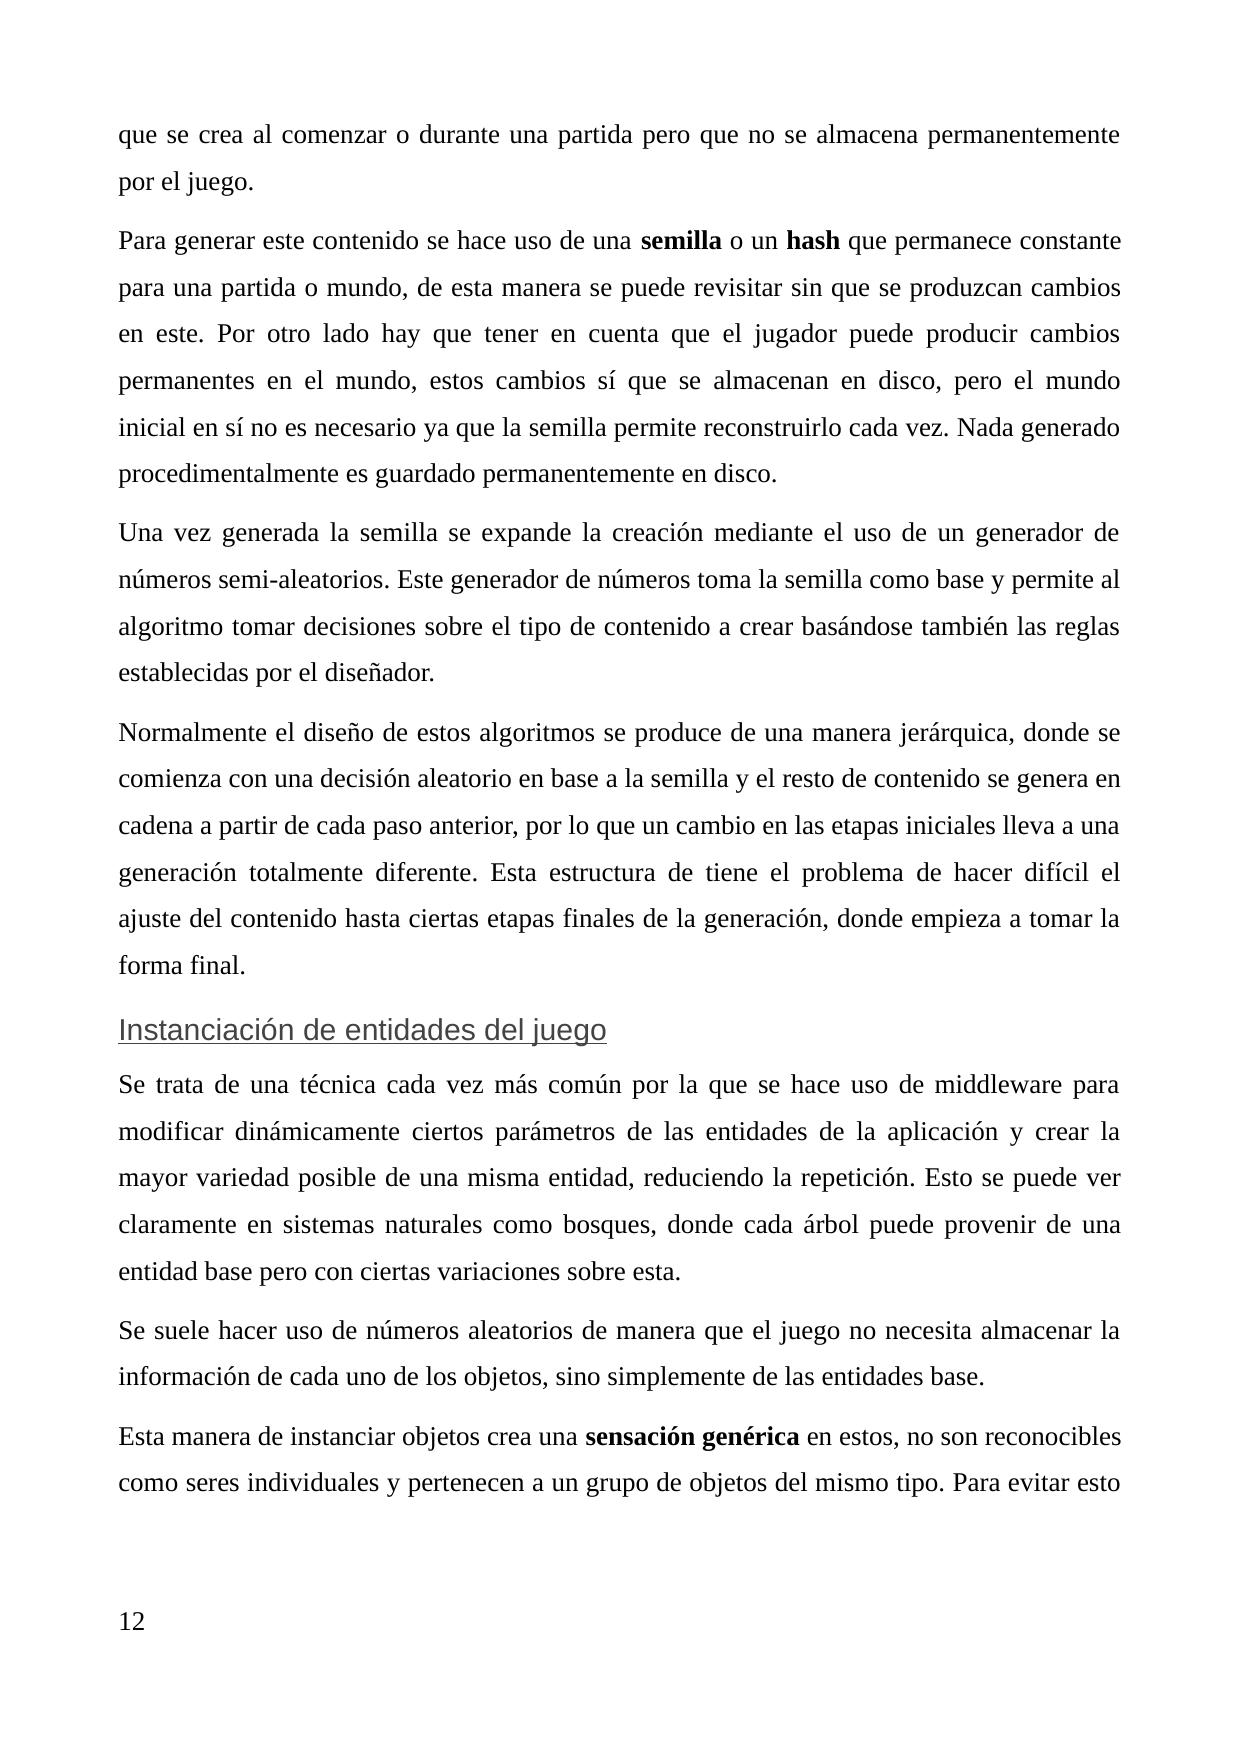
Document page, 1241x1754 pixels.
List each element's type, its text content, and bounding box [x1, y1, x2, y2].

text Se suele hacer uso de números aleatorios de manera que el juego no necesita almacenar la información de cada uno de los objetos, sino simplemente de las entidades base. [118, 1314, 1122, 1392]
text que se crea al comenzar o durante una partida pero que no se almacena permanentemente por el juego. [118, 118, 1122, 196]
text Esta manera de instanciar objetos crea una sensación genérica en estos, no son reconocibles como seres individuales y pertenecen a un grupo de objetos del mismo tipo. Para evitar esto [118, 1419, 1122, 1497]
text Se trata de una técnica cada vez más común por la que se hace uso de middleware para modificar dinámicamente ciertos parámetros de las entidades de la aplicación y crear la mayor variedad posible de una misma entidad, reduciendo la repetición. Esto se puede ver claramente en sistemas naturales como bosques, donde cada árbol puede provenir de una entidad base pero con ciertas variaciones sobre esta. [118, 1068, 1122, 1286]
text Normalmente el diseño de estos algoritmos se produce de una manera jerárquica, donde se comienza con una decisión aleatorio en base a la semilla y el resto de contenido se genera en cadena a partir de cada paso anterior, por lo que un cambio en las etapas iniciales lleva a una generación totalmente diferente. Esta estructura de tiene el problema de hacer difícil el ajuste del contenido hasta ciertas etapas finales de la generación, donde empieza a tomar la forma final. [118, 716, 1122, 980]
text Para generar este contenido se hace uso de una semilla o un hash que permanece constante para una partida o mundo, de esta manera se puede revisitar sin que se produzcan cambios en este. Por otro lado hay que tener en cuenta que el jugador puede producir cambios permanentes en el mundo, estos cambios sí que se almacenan en disco, pero el mundo inicial en sí no es necesario ya que la semilla permite reconstruirlo cada vez. Nada generado procedimentalmente es guardado permanentemente en disco. [118, 224, 1122, 488]
subtitle Instanciación de entidades del juego [118, 1012, 1122, 1047]
text Una vez generada la semilla se expande la creación mediante el uso de un generador de números semi-aleatorios. Este generador de números toma la semilla como base y permite al algoritmo tomar decisiones sobre el tipo de contenido a crear basándose también las reglas establecidas por el diseñador. [118, 516, 1122, 688]
